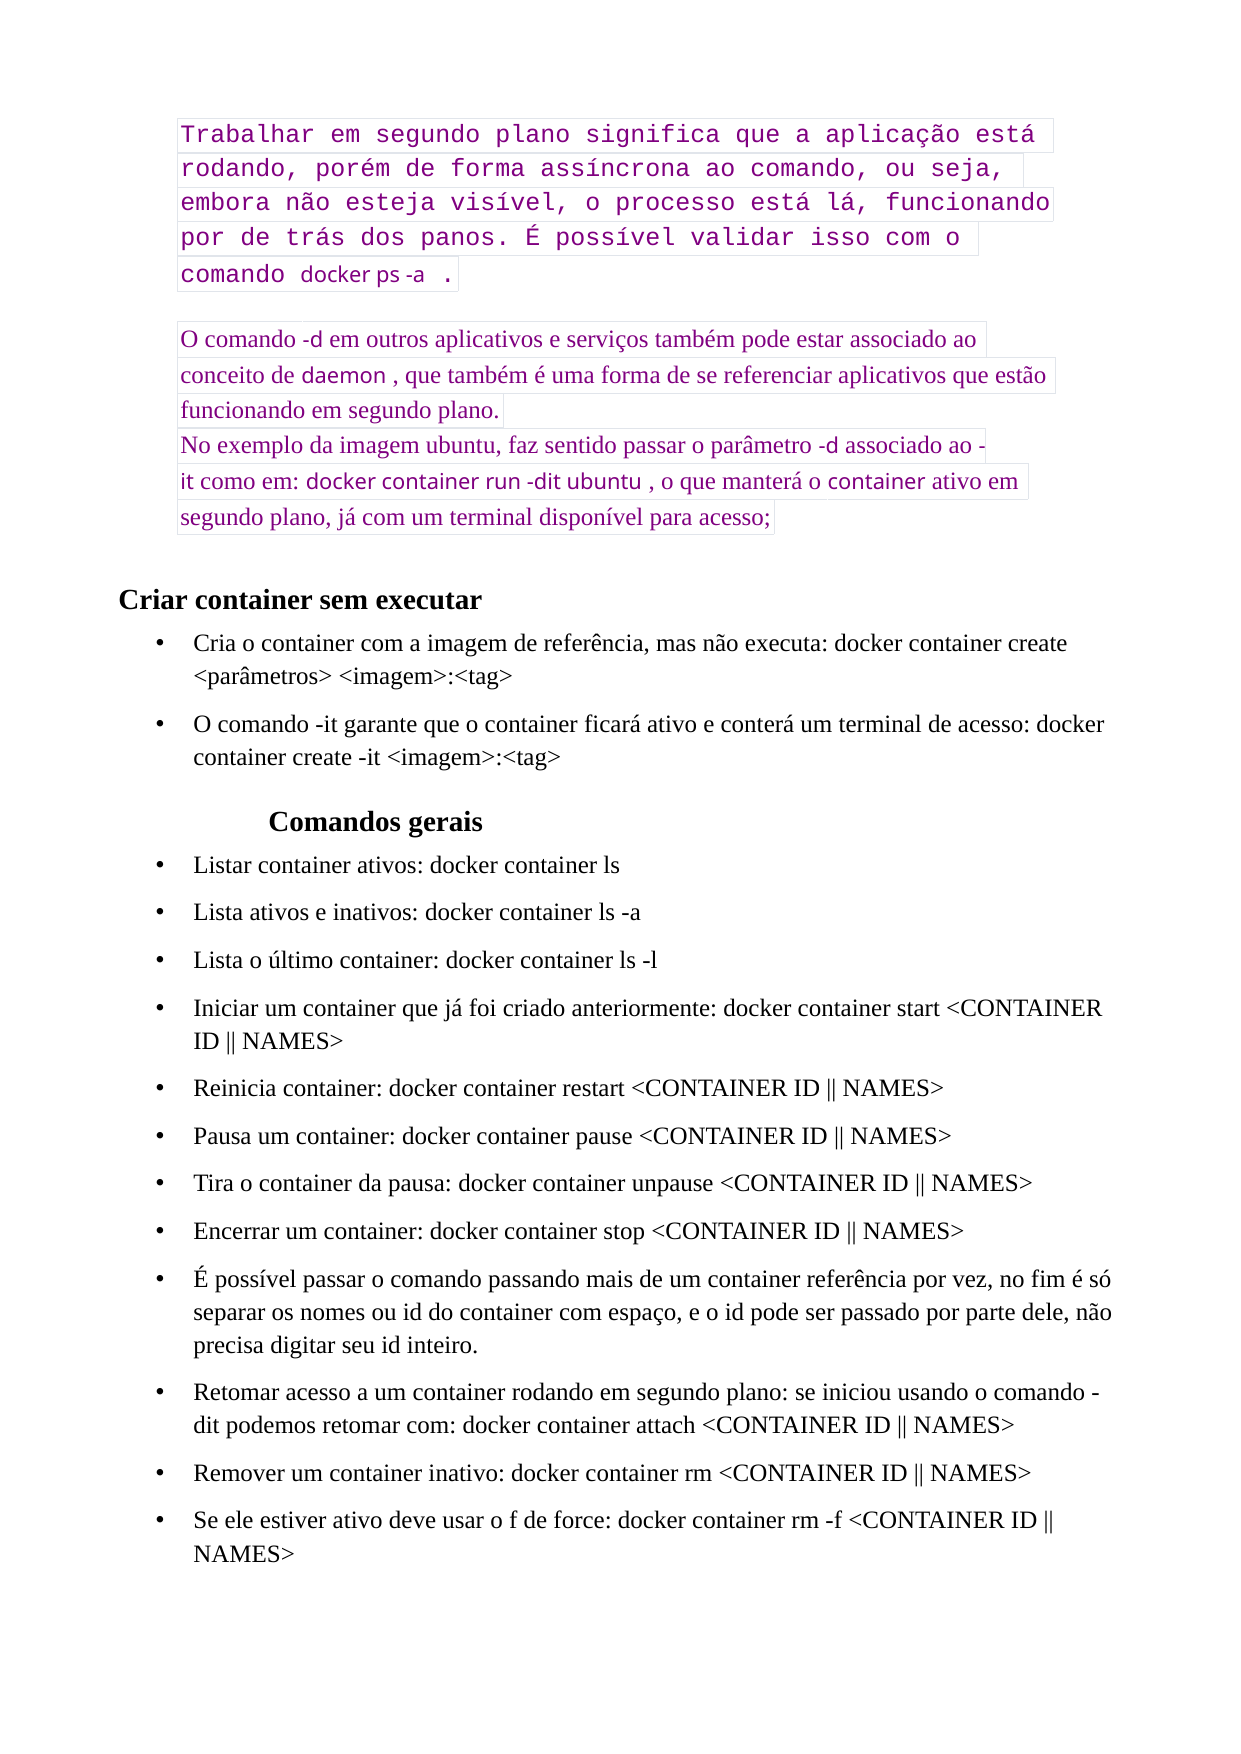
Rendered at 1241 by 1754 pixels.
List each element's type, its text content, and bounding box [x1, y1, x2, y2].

list Listar container ativos: docker container ls [156, 850, 1122, 879]
text Trabalhar em segundo plano significa que a aplicação está rodando, porém de forma assíncrona ao comando, ou seja, embora não esteja visível, o processo está lá, funcionando por de trás dos panos. É possível validar isso com o comando docker ps -a . [178, 222, 978, 255]
text O comando -d em outros aplicativos e serviços também pode estar associado ao conceito de daemon , que também é uma forma de se referenciar aplicativos que estão funcionando em segundo plano. [178, 358, 1055, 393]
list Pausa um container: docker container pause <CONTAINER ID || NAMES> [156, 1121, 1122, 1150]
list Se ele estiver ativo deve usar o f de force: docker container rm -f <CONTAINER ID || NAMES> [156, 1506, 1122, 1567]
subtitle Comandos gerais [231, 804, 1122, 837]
text Trabalhar em segundo plano significa que a aplicação está rodando, porém de forma assíncrona ao comando, ou seja, embora não esteja visível, o processo está lá, funcionando por de trás dos panos. É possível validar isso com o comando docker ps -a . [178, 119, 1053, 152]
list Retomar acesso a um container rodando em segundo plano: se iniciou usando o comando -dit podemos retomar com: docker container attach <CONTAINER ID || NAMES> [156, 1377, 1122, 1439]
list Lista ativos e inativos: docker container ls -a [156, 897, 1122, 926]
text O comando -d em outros aplicativos e serviços também pode estar associado ao conceito de daemon , que também é uma forma de se referenciar aplicativos que estão funcionando em segundo plano. [504, 321, 1063, 427]
subtitle Criar container sem executar [118, 548, 1122, 616]
list Tira o container da pausa: docker container unpause <CONTAINER ID || NAMES> [156, 1168, 1122, 1197]
list Cria o container com a imagem de referência, mas não executa: docker container create <parâmetros> <imagem>:<tag> [156, 628, 1122, 690]
text No exemplo da imagem ubuntu, faz sentido passar o parâmetro -d associado ao -it como em: docker container run -dit ubuntu , o que manterá o container ativo em segundo plano, já com um terminal disponível para acesso; [178, 427, 1063, 534]
text Trabalhar em segundo plano significa que a aplicação está rodando, porém de forma assíncrona ao comando, ou seja, embora não esteja visível, o processo está lá, funcionando por de trás dos panos. É possível validar isso com o comando docker ps -a . [178, 188, 1053, 221]
list É possível passar o comando passando mais de um container referência por vez, no fim é só separar os nomes ou id do container com espaço, e o id pode ser passado por parte dele, não precisa digitar seu id inteiro. [156, 1264, 1122, 1358]
list Reinicia container: docker container restart <CONTAINER ID || NAMES> [156, 1073, 1122, 1102]
list Lista o último container: docker container ls -l [156, 945, 1122, 974]
text Trabalhar em segundo plano significa que a aplicação está rodando, porém de forma assíncrona ao comando, ou seja, embora não esteja visível, o processo está lá, funcionando por de trás dos panos. É possível validar isso com o comando docker ps -a . [459, 118, 1063, 291]
list Encerrar um container: docker container stop <CONTAINER ID || NAMES> [156, 1216, 1122, 1245]
list Iniciar um container que já foi criado anteriormente: docker container start <CONTAINER ID || NAMES> [156, 993, 1122, 1054]
list Remover um container inativo: docker container rm <CONTAINER ID || NAMES> [156, 1458, 1122, 1487]
text Trabalhar em segundo plano significa que a aplicação está rodando, porém de forma assíncrona ao comando, ou seja, embora não esteja visível, o processo está lá, funcionando por de trás dos panos. É possível validar isso com o comando docker ps -a . [178, 257, 458, 291]
text O comando -d em outros aplicativos e serviços também pode estar associado ao conceito de daemon , que também é uma forma de se referenciar aplicativos que estão funcionando em segundo plano. [178, 394, 503, 427]
list O comando -it garante que o container ficará ativo e conterá um terminal de acesso: docker container create -it <imagem>:<tag> [156, 709, 1122, 770]
text Trabalhar em segundo plano significa que a aplicação está rodando, porém de forma assíncrona ao comando, ou seja, embora não esteja visível, o processo está lá, funcionando por de trás dos panos. É possível validar isso com o comando docker ps -a . [178, 154, 1023, 187]
text O comando -d em outros aplicativos e serviços também pode estar associado ao conceito de daemon , que também é uma forma de se referenciar aplicativos que estão funcionando em segundo plano. [178, 322, 986, 357]
